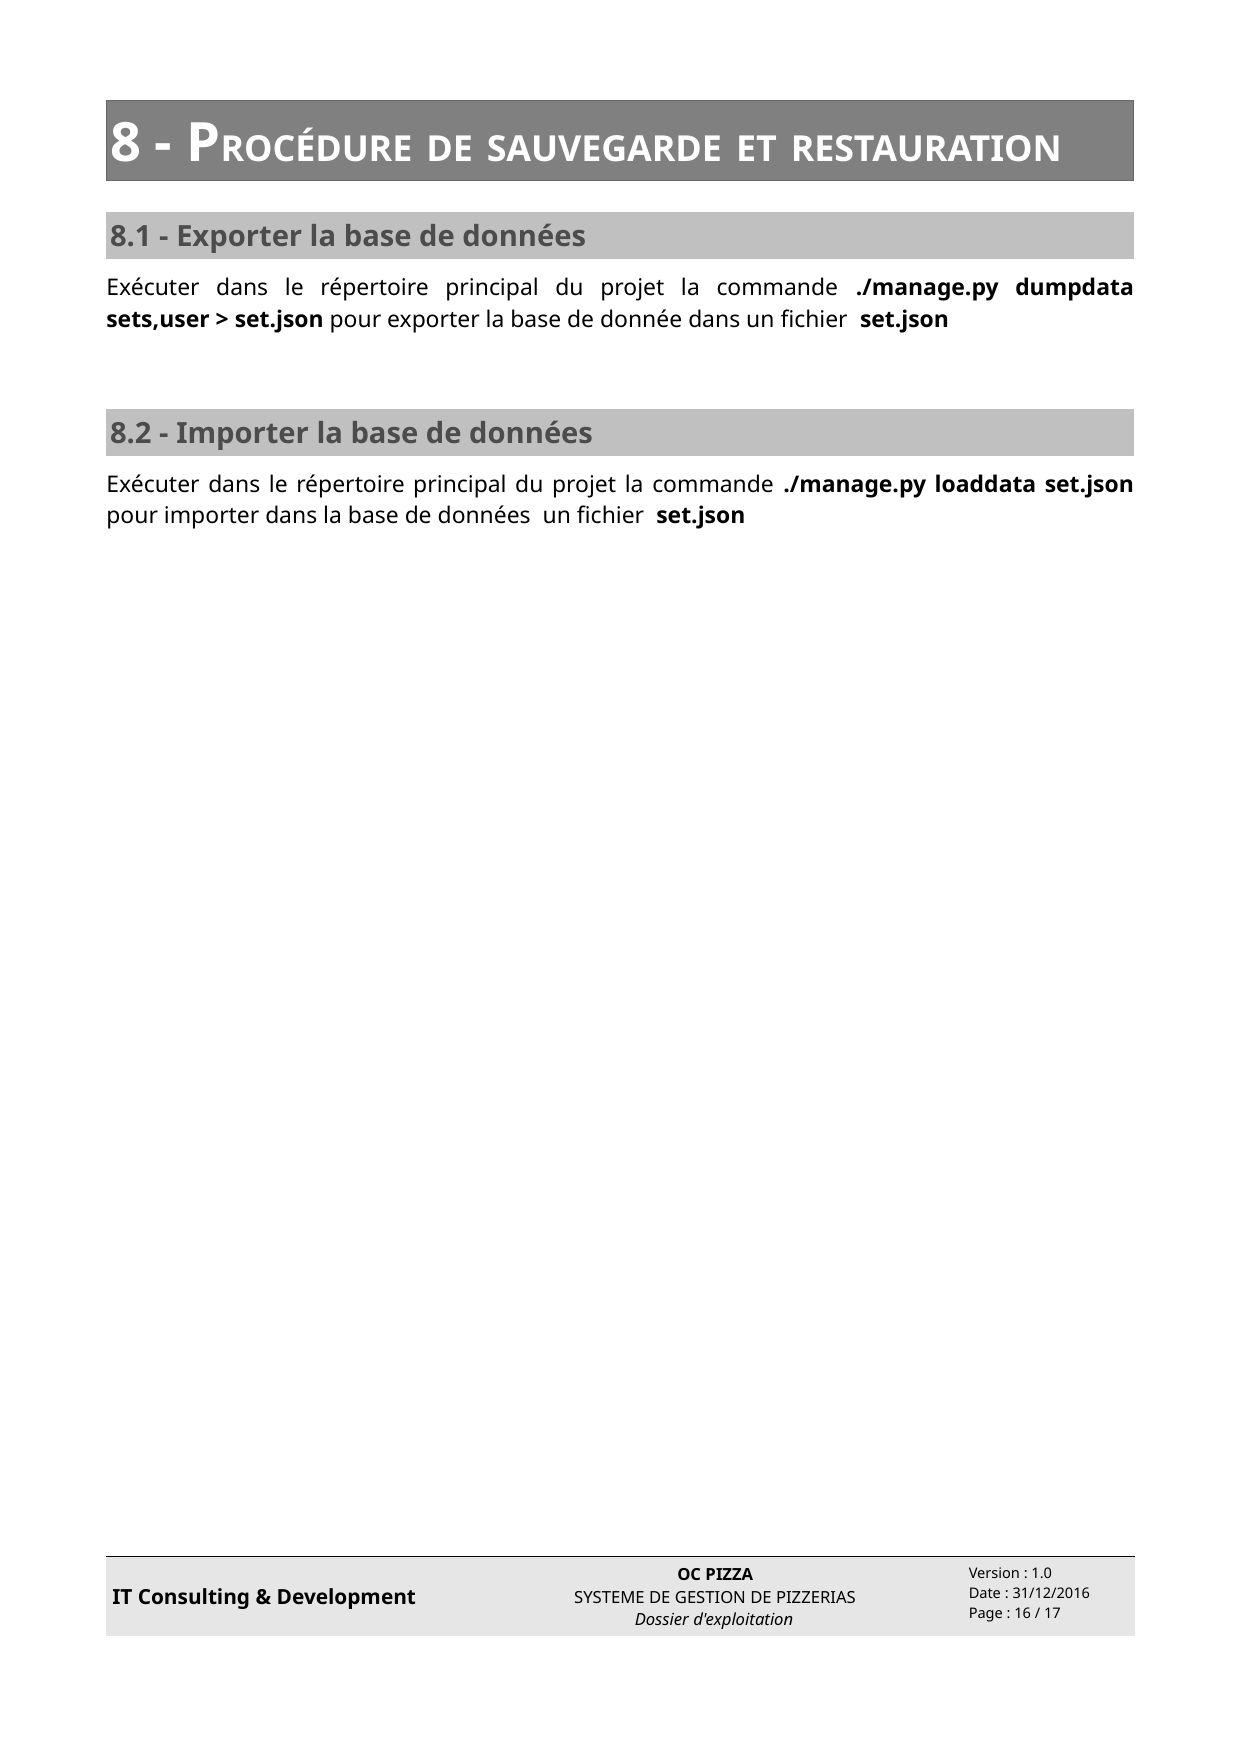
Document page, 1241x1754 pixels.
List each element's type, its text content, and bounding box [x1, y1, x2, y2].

text Exécuter dans le répertoire principal du projet la commande ./manage.py dumpdata sets,user > set.json pour exporter la base de donnée dans un fichier set.json [106, 271, 1134, 334]
subtitle Exporter la base de données [107, 213, 1133, 258]
text Exécuter dans le répertoire principal du projet la commande ./manage.py loaddata set.json pour importer dans la base de données un fichier set.json [106, 468, 1134, 530]
subtitle Procédure de sauvegarde et restauration [107, 101, 1133, 180]
subtitle Importer la base de données [107, 410, 1133, 455]
